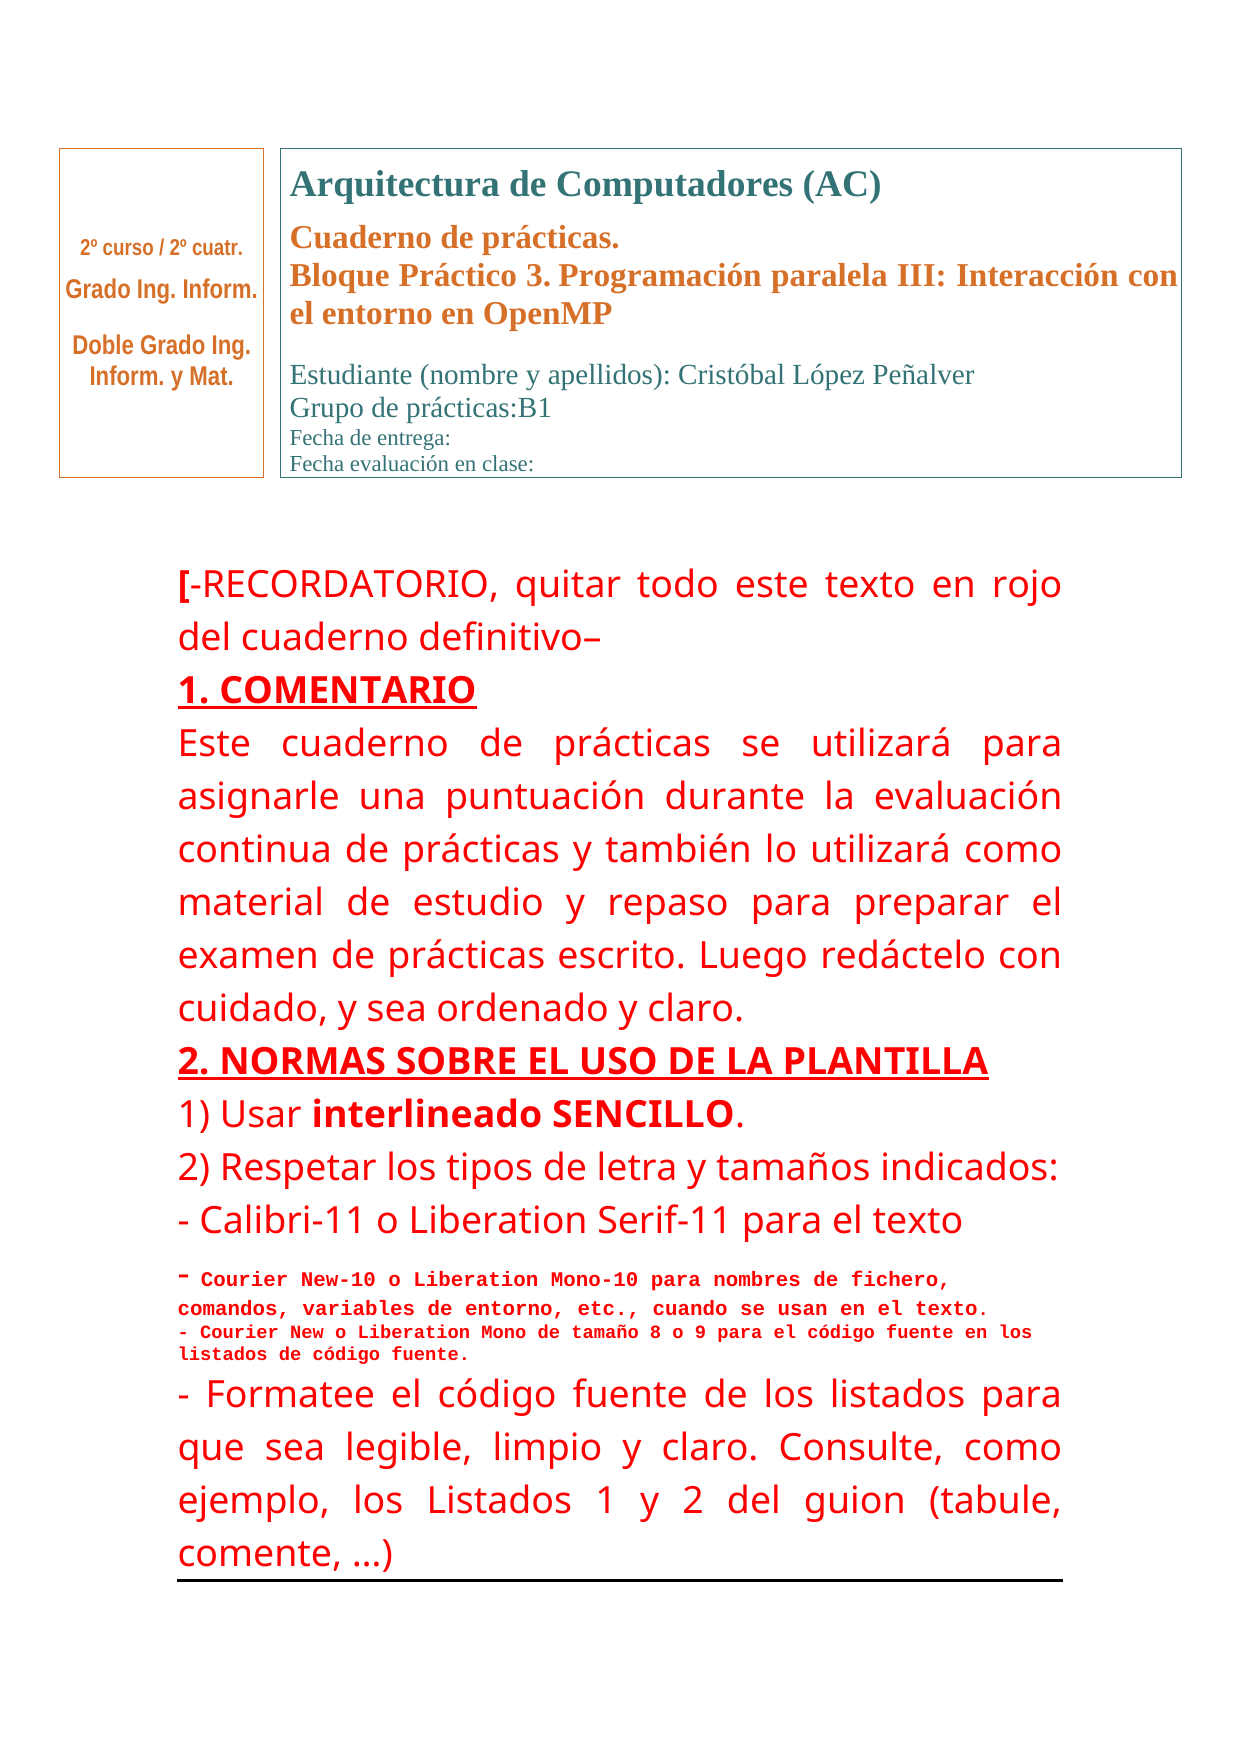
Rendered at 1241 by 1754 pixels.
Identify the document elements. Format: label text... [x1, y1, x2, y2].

text 2. NORMAS SOBRE EL USO DE LA PLANTILLA [177, 1034, 1063, 1085]
text - Calibri-11 o Liberation Serif-11 para el texto [177, 1193, 1063, 1244]
table_header [264, 148, 280, 477]
text - Courier New-10 o Liberation Mono-10 para nombres de fichero, comandos, variables de entorno, etc., cuando se usan en el texto. [177, 1246, 1063, 1322]
text - Formatee el código fuente de los listados para que sea legible, limpio y claro. Consulte, como ejemplo, los Listados 1 y 2 del guion (tabule, comente, …) [177, 1367, 1063, 1579]
table_header 2º curso / 2º cuatr. Grado Ing. Inform. Doble Grado Ing. Inform. y Mat. [60, 149, 263, 477]
table_header Arquitectura de Computadores (AC) Cuaderno de prácticas. Bloque Práctico 3. Programación paralela III: Interacción con el entorno en OpenMP Estudiante (nombre y apellidos): Cristóbal López Peñalver Grupo de prácticas:B1 Fecha de entrega: Fecha evaluación en clase: [281, 149, 1181, 477]
text 2) Respetar los tipos de letra y tamaños indicados: [177, 1140, 1063, 1191]
text 1) Usar interlineado SENCILLO. [177, 1087, 1063, 1138]
text [-RECORDATORIO, quitar todo este texto en rojo del cuaderno definitivo– [177, 557, 1063, 661]
text Este cuaderno de prácticas se utilizará para asignarle una puntuación durante la evaluación continua de prácticas y también lo utilizará como material de estudio y repaso para preparar el examen de prácticas escrito. Luego redáctelo con cuidado, y sea ordenado y claro. [177, 716, 1063, 1032]
text - Courier New o Liberation Mono de tamaño 8 o 9 para el código fuente en los listados de código fuente. [177, 1323, 1063, 1366]
text 1. COMENTARIO [177, 663, 1063, 714]
